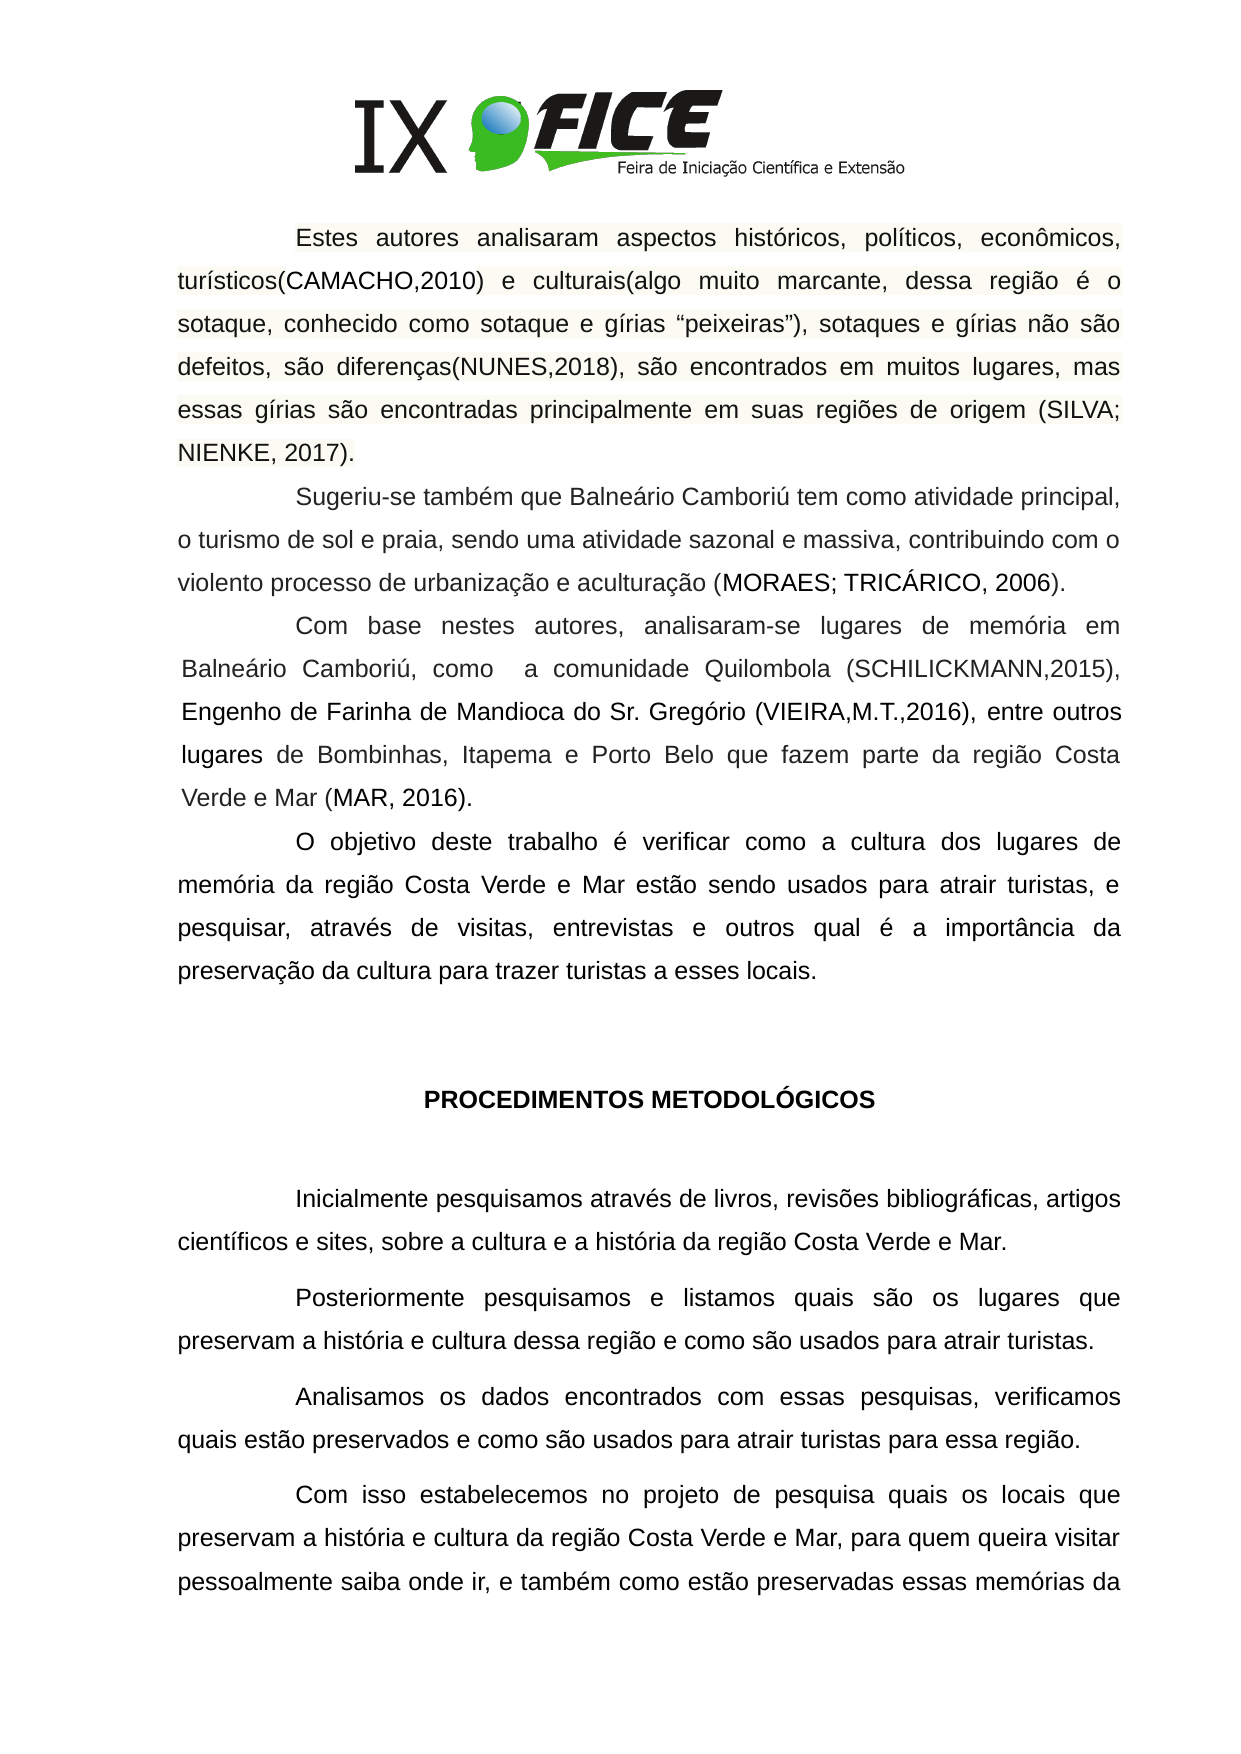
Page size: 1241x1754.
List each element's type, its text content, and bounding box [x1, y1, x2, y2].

text O objetivo deste trabalho é verificar como a cultura dos lugares de memória da região Costa Verde e Mar estão sendo usados para atrair turistas, e pesquisar, através de visitas, entrevistas e outros qual é a importância da preservação da cultura para trazer turistas a esses locais. [177, 827, 1122, 985]
text Com isso estabelecemos no projeto de pesquisa quais os locais que preservam a história e cultura da região Costa Verde e Mar, para quem queira visitar pessoalmente saiba onde ir, e também como estão preservadas essas memórias da [177, 1480, 1122, 1595]
text Com base nestes autores, analisaram-se lugares de memória em Balneário Camboriú, como a comunidade Quilombola (SCHILICKMANN,2015), Engenho de Farinha de Mandioca do Sr. Gregório (VIEIRA,M.T.,2016), entre outros lugares de Bombinhas, Itapema e Porto Belo que fazem parte da região Costa Verde e Mar (MAR, 2016). [181, 611, 1122, 812]
text Analisamos os dados encontrados com essas pesquisas, verificamos quais estão preservados e como são usados para atrair turistas para essa região. [177, 1382, 1122, 1453]
picture [350, 73, 949, 198]
text Posteriormente pesquisamos e listamos quais são os lugares que preservam a história e cultura dessa região e como são usados para atrair turistas. [177, 1283, 1122, 1355]
text PROCEDIMENTOS METODOLÓGICOS [177, 1085, 1122, 1114]
text Inicialmente pesquisamos através de livros, revisões bibliográficas, artigos científicos e sites, sobre a cultura e a história da região Costa Verde e Mar. [177, 1184, 1122, 1256]
text Estes autores analisaram aspectos históricos, políticos, econômicos, turísticos(CAMACHO,2010) e culturais(algo muito marcante, dessa região é o sotaque, conhecido como sotaque e gírias “peixeiras”), sotaques e gírias não são defeitos, são diferenças(NUNES,2018), são encontrados em muitos lugares, mas essas gírias são encontradas principalmente em suas regiões de origem (SILVA; NIENKE, 2017). [177, 223, 1122, 467]
text Sugeriu-se também que Balneário Camboriú tem como atividade principal, o turismo de sol e praia, sendo uma atividade sazonal e massiva, contribuindo com o violento processo de urbanização e aculturação (MORAES; TRICÁRICO, 2006). [177, 482, 1122, 597]
